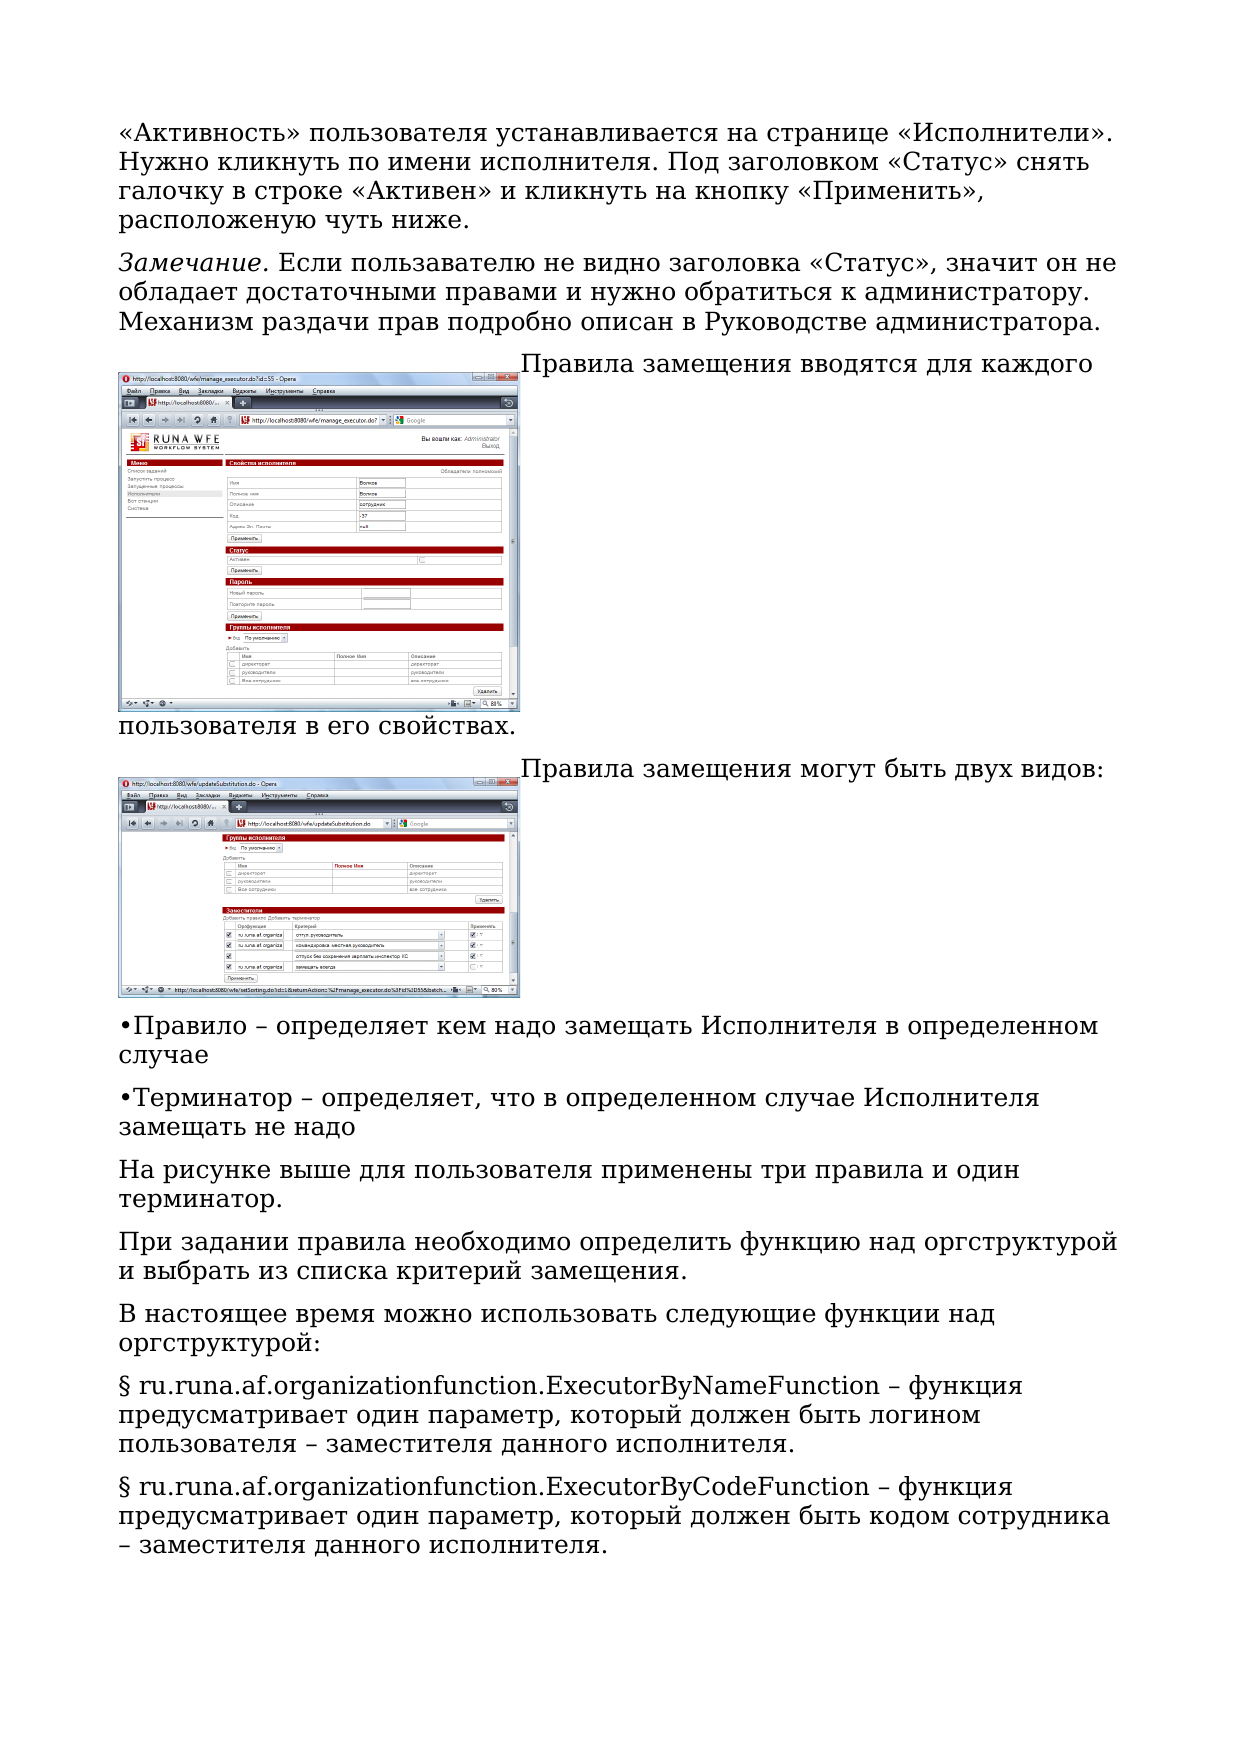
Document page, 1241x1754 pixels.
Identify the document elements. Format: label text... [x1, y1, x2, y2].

text Правила замещения могут быть двух видов: [118, 754, 1122, 998]
text В настоящее время можно использовать следующие функции над оргструктурой: [118, 1299, 1122, 1357]
text Правила замещения вводятся для каждого пользователя в его свойствах. [118, 349, 1122, 741]
list Правило – определяет кем надо замещать Исполнителя в определенном случае [118, 1012, 1122, 1070]
list Терминатор – определяет, что в определенном случае Исполнителя замещать не надо [118, 1083, 1122, 1142]
text На рисунке выше для пользователя применены три правила и один терминатор. [118, 1155, 1122, 1214]
picture [118, 372, 521, 712]
text § ru.runa.af.organizationfunction.ExecutorByNameFunction – функция предусматривает один параметр, который должен быть логином пользователя – заместителя данного исполнителя. [118, 1371, 1122, 1458]
picture [118, 777, 521, 998]
text Замечание. Если пользавателю не видно заголовка «Статус», значит он не обладает достаточными правами и нужно обратиться к администратору. Механизм раздачи прав подробно описан в Руководстве администратора. [118, 248, 1122, 336]
text § ru.runa.af.organizationfunction.ExecutorByCodeFunction – функция предусматривает один параметр, который должен быть кодом сотрудника – заместителя данного исполнителя. [118, 1472, 1122, 1559]
text При задании правила необходимо определить функцию над оргструктурой и выбрать из списка критерий замещения. [118, 1227, 1122, 1286]
text «Активность» пользователя устанавливается на странице «Исполнители». Нужно кликнуть по имени исполнителя. Под заголовком «Статус» снять галочку в строке «Активен» и кликнуть на кнопку «Применить», расположеную чуть ниже. [118, 118, 1122, 235]
